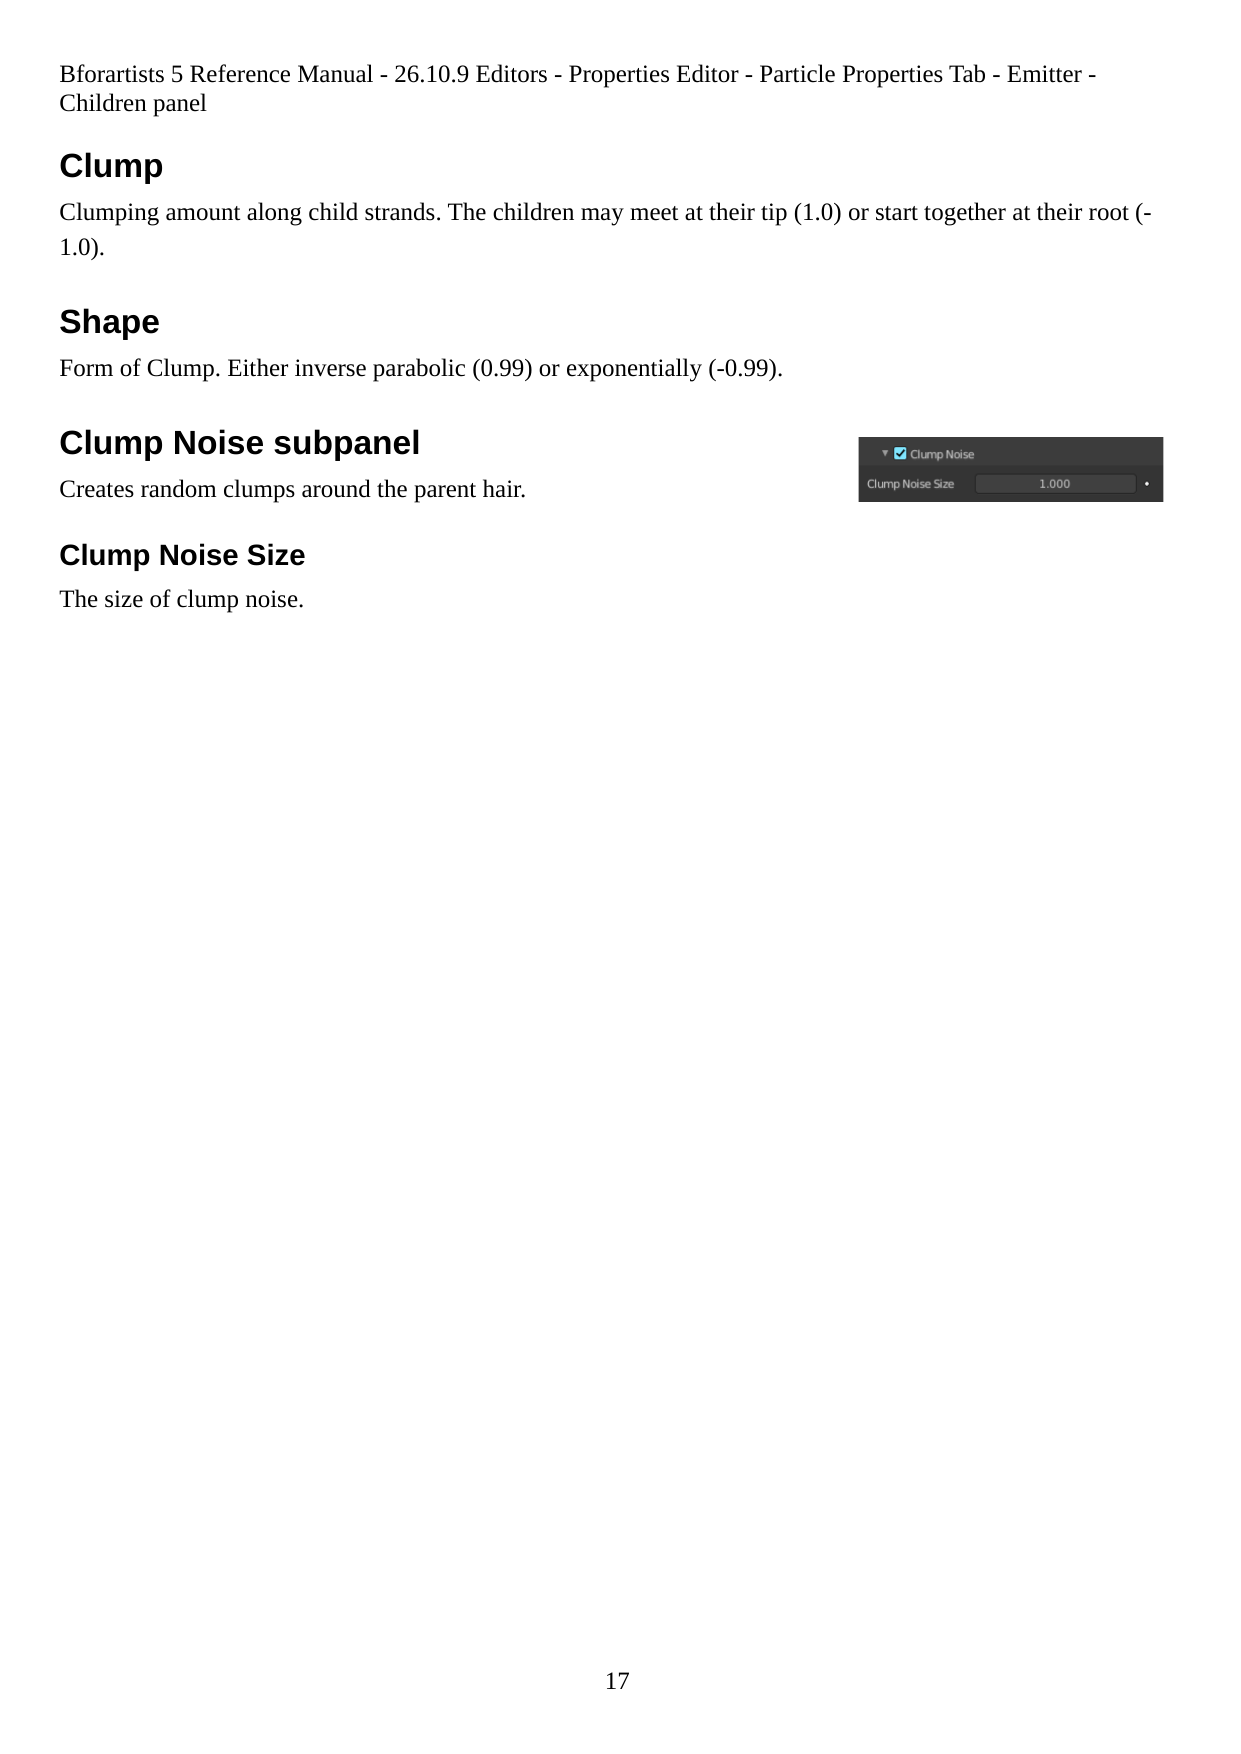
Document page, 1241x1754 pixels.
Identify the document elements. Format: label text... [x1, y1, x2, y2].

subtitle Clump [59, 146, 1181, 185]
text Clumping amount along child strands. The children may meet at their tip (1.0) or start together at their root (-1.0). [59, 197, 1181, 260]
subtitle Clump Noise subpanel [59, 423, 1181, 461]
picture [858, 437, 1164, 502]
subtitle Shape [59, 302, 1181, 340]
text The size of clump noise. [59, 584, 1181, 612]
text Creates random clumps around the parent hair. [59, 474, 858, 502]
text Form of Clump. Either inverse parabolic (0.99) or exponentially (-0.99). [59, 353, 1181, 381]
subtitle Clump Noise Size [59, 537, 1181, 571]
